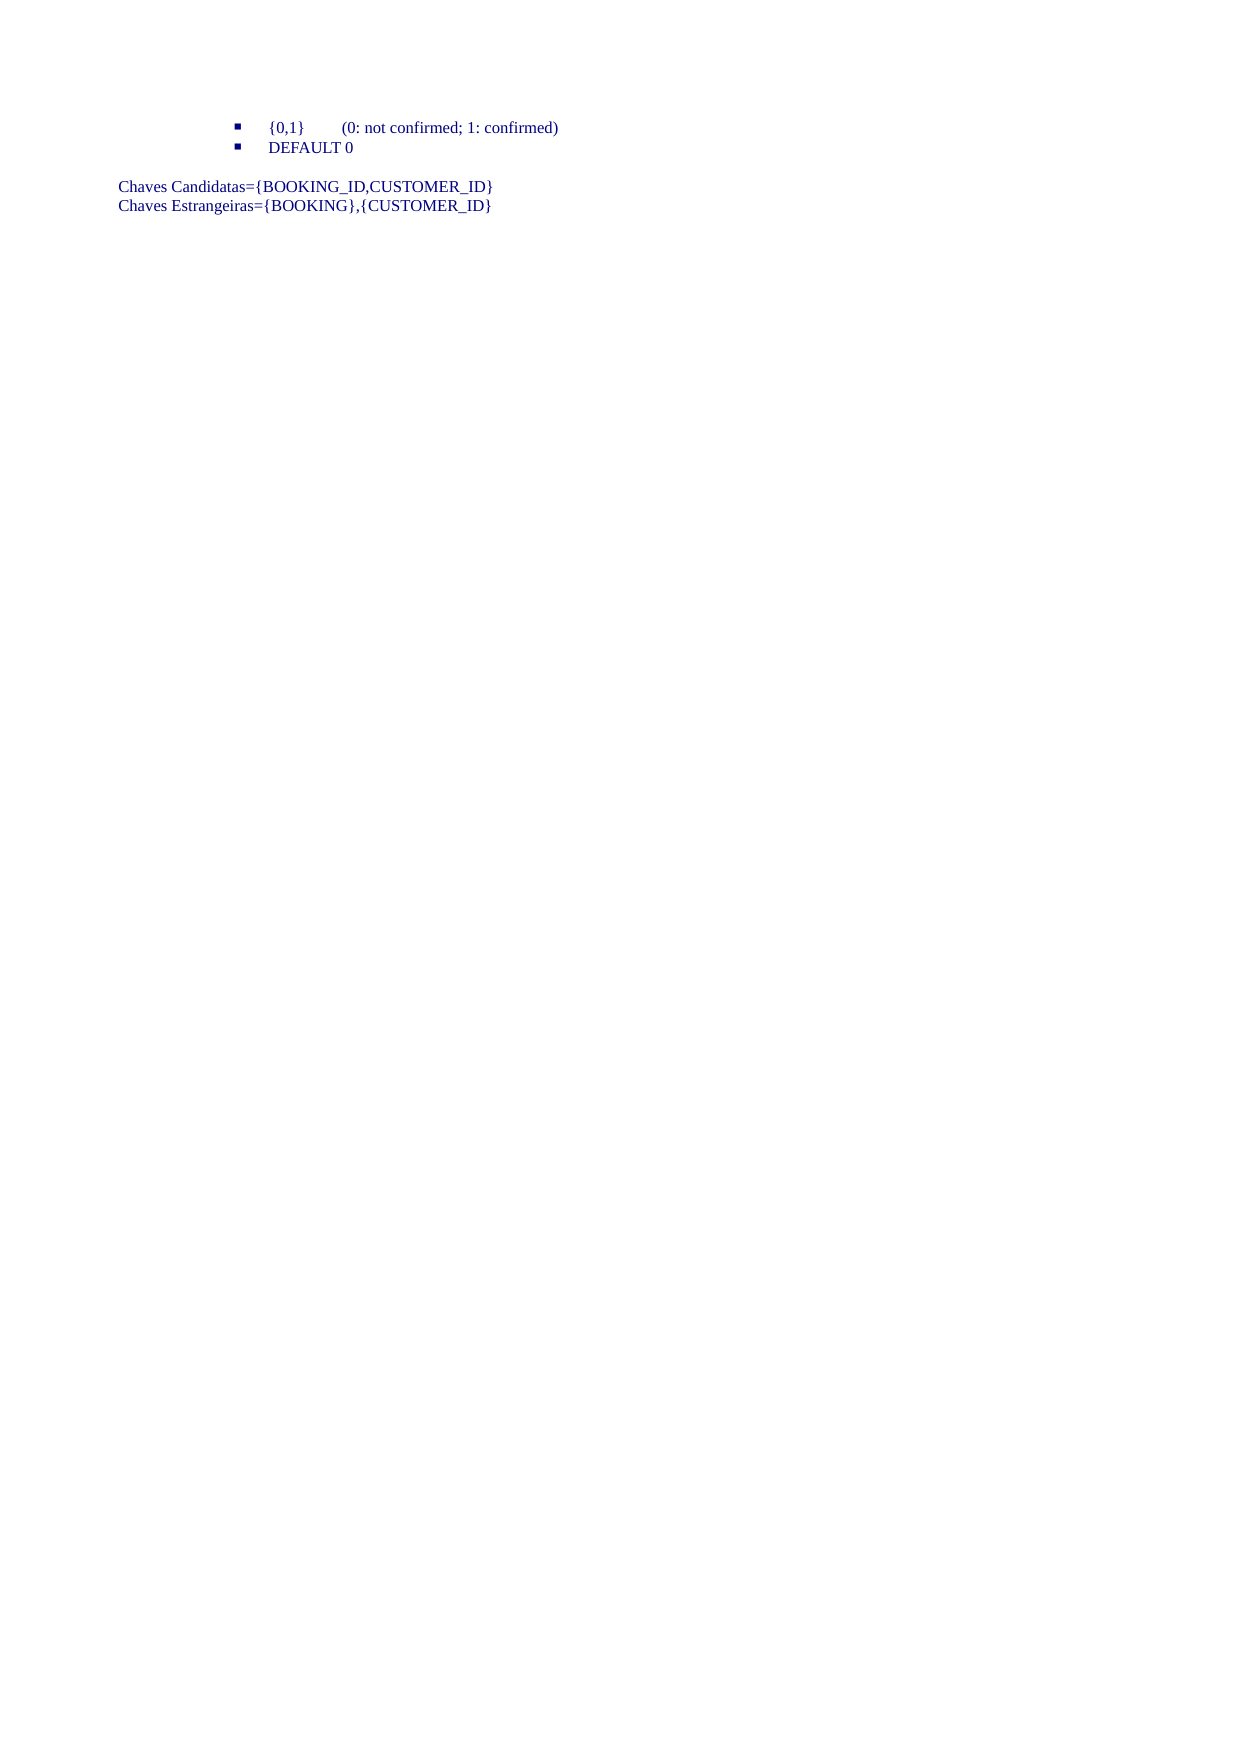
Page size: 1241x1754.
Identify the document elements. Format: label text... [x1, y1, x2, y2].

list {0,1} (0: not confirmed; 1: confirmed) [231, 118, 1122, 138]
text Chaves Candidatas={BOOKING_ID,CUSTOMER_ID} [118, 177, 1122, 196]
list DEFAULT 0 [231, 138, 1122, 157]
text Chaves Estrangeiras={BOOKING},{CUSTOMER_ID} [118, 196, 1122, 215]
